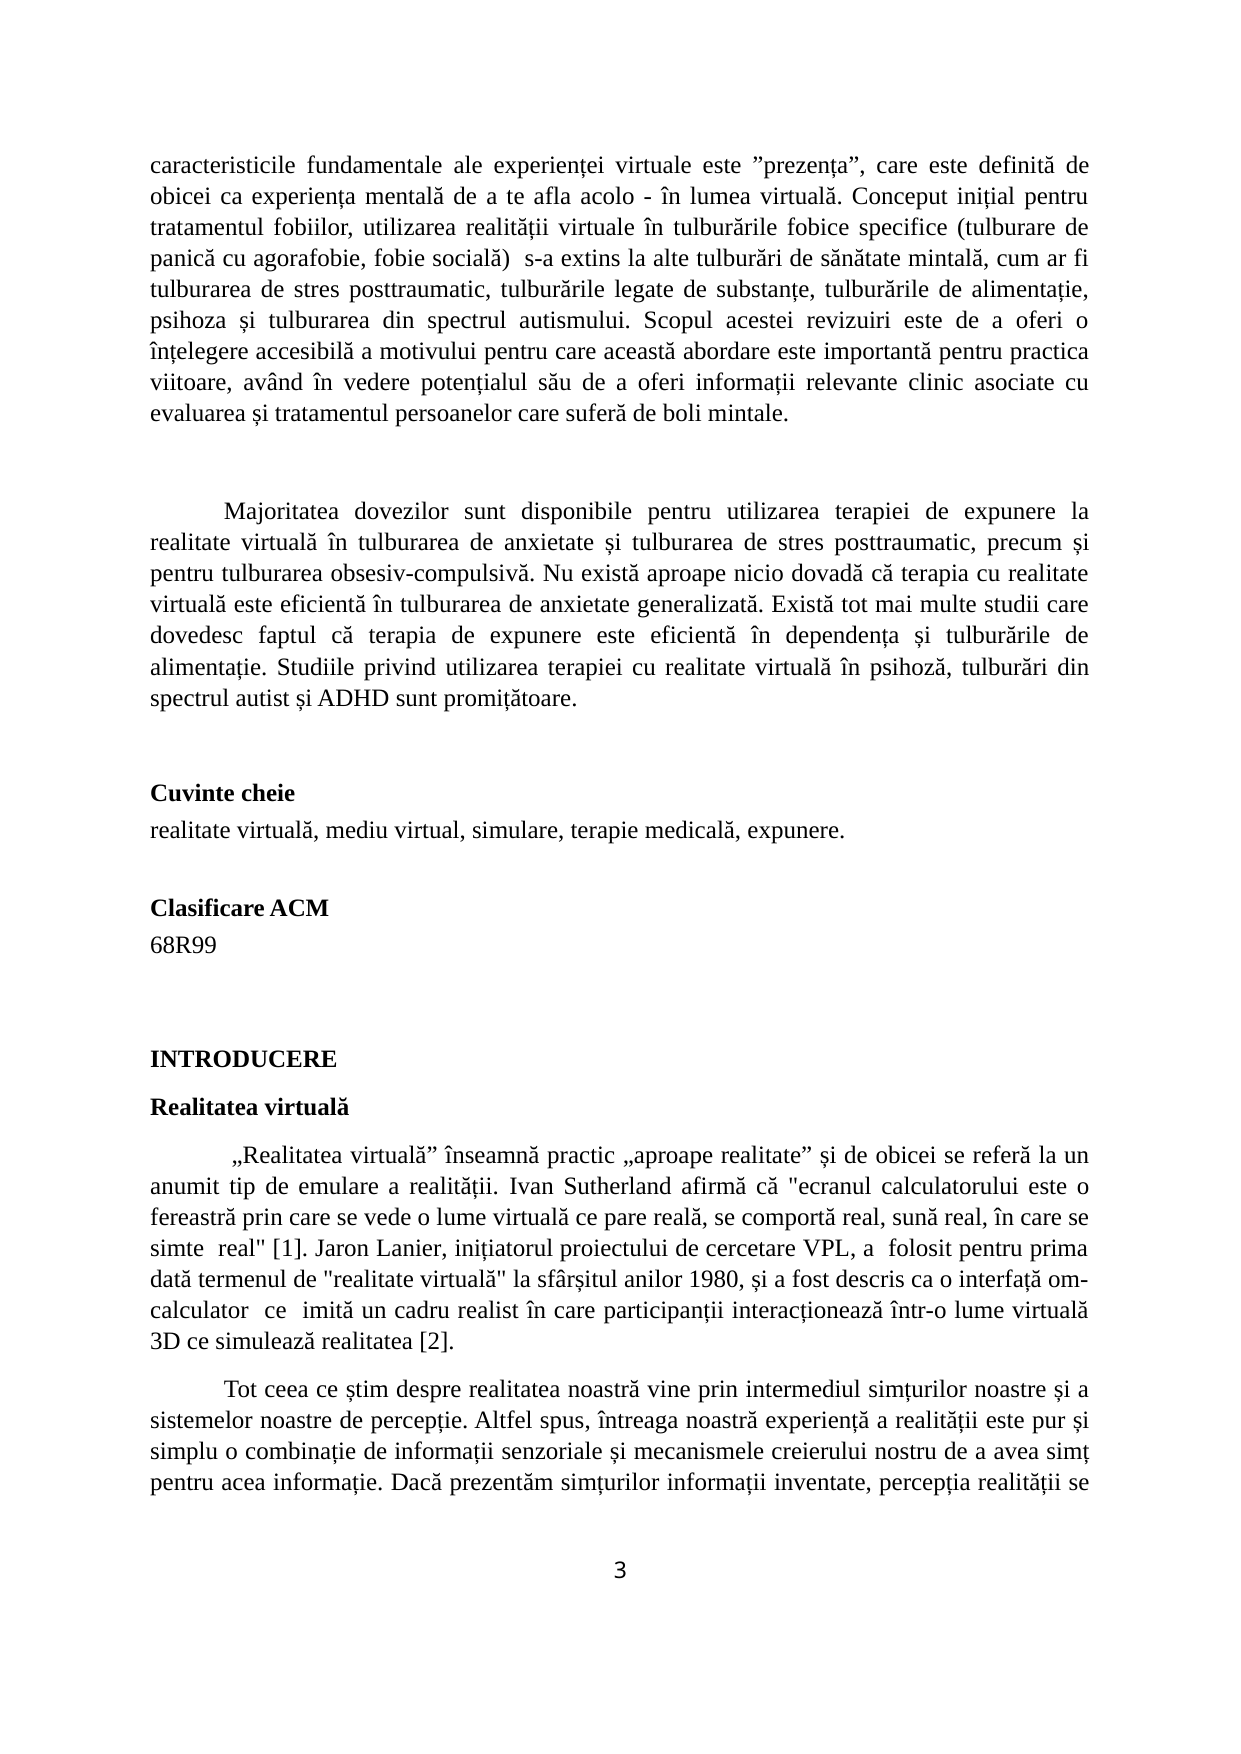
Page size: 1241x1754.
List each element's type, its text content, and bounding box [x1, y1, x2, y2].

subtitle Cuvinte cheie [150, 778, 1090, 807]
text caracteristicile fundamentale ale experienței virtuale este ”prezența”, care este definită de obicei ca experiența mentală de a te afla acolo - în lumea virtuală. Conceput inițial pentru tratamentul fobiilor, utilizarea realității virtuale în tulburările fobice specifice (tulburare de panică cu agorafobie, fobie socială) s-a extins la alte tulburări de sănătate mintală, cum ar fi tulburarea de stres posttraumatic, tulburările legate de substanțe, tulburările de alimentație, psihoza și tulburarea din spectrul autismului. Scopul acestei revizuiri este de a oferi o înțelegere accesibilă a motivului pentru care această abordare este importantă pentru practica viitoare, având în vedere potențialul său de a oferi informații relevante clinic asociate cu evaluarea și tratamentul persoanelor care suferă de boli mintale. [150, 150, 1090, 427]
text INTRODUCERE [150, 1044, 1090, 1073]
text Tot ceea ce știm despre realitatea noastră vine prin intermediul simțurilor noastre și a sistemelor noastre de percepție. Altfel spus, întreaga noastră experiență a realității este pur și simplu o combinație de informații senzoriale și mecanismele creierului nostru de a avea simț pentru acea informație. Dacă prezentăm simțurilor informații inventate, percepția realității se [150, 1374, 1090, 1496]
text „Realitatea virtuală” înseamnă practic „aproape realitate” și de obicei se referă la un anumit tip de emulare a realității. Ivan Sutherland afirmă că "ecranul calculatorului este o fereastră prin care se vede o lume virtuală ce pare reală, se comportă real, sună real, în care se simte real" [1]. Jaron Lanier, inițiatorul proiectului de cercetare VPL, a folosit pentru prima dată termenul de "realitate virtuală" la sfârșitul anilor 1980, și a fost descris ca o interfață om-calculator ce imită un cadru realist în care participanții interacționează într-o lume virtuală 3D ce simulează realitatea [2]. [150, 1140, 1090, 1355]
subtitle Clasificare ACM [150, 893, 1090, 922]
text Realitatea virtuală [150, 1092, 1090, 1121]
text realitate virtuală, mediu virtual, simulare, terapie medicală, expunere. [150, 815, 1090, 844]
text Majoritatea dovezilor sunt disponibile pentru utilizarea terapiei de expunere la realitate virtuală în tulburarea de anxietate și tulburarea de stres posttraumatic, precum și pentru tulburarea obsesiv-compulsivă. Nu există aproape nicio dovadă că terapia cu realitate virtuală este eficientă în tulburarea de anxietate generalizată. Există tot mai multe studii care dovedesc faptul că terapia de expunere este eficientă în dependența și tulburările de alimentație. Studiile privind utilizarea terapiei cu realitate virtuală în psihoză, tulburări din spectrul autist și ADHD sunt promițătoare. [150, 496, 1090, 711]
text 68R99 [150, 931, 1090, 959]
